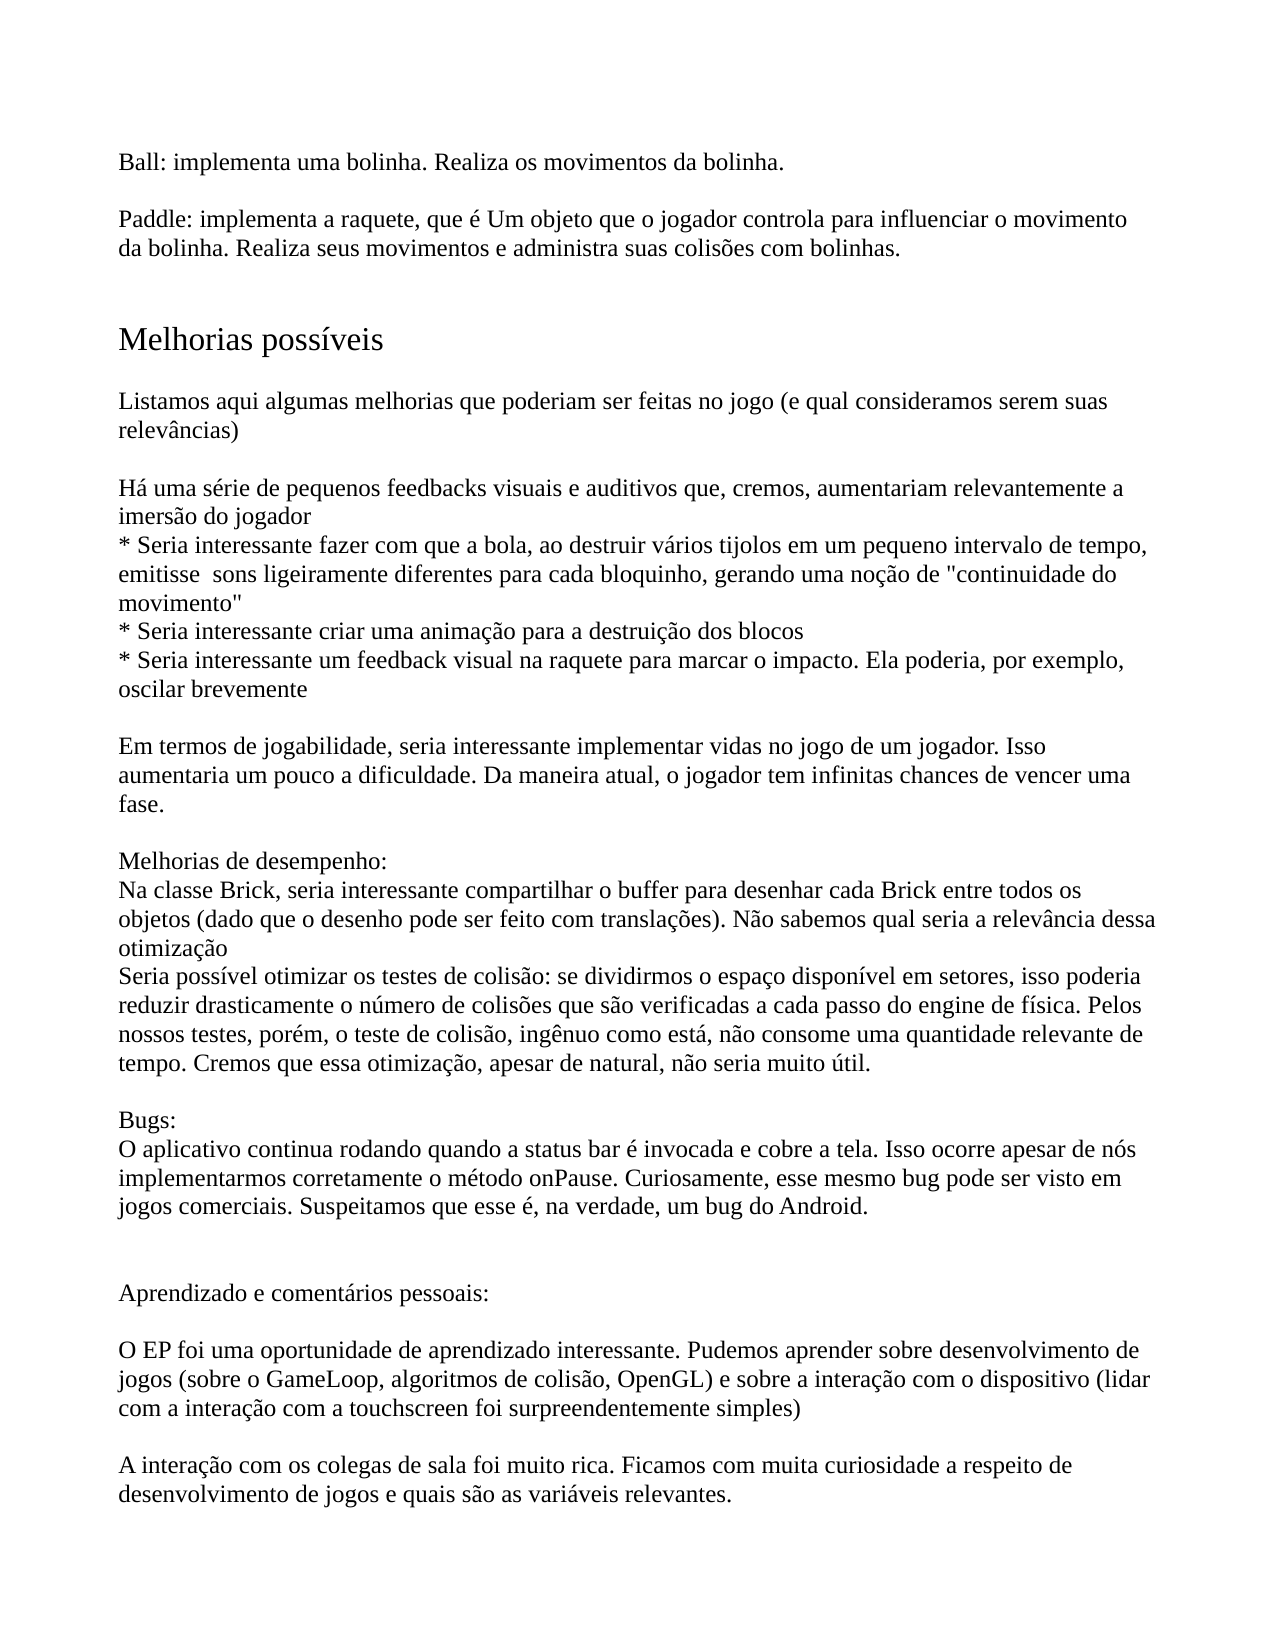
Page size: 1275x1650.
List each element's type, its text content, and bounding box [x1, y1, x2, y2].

text Seria possível otimizar os testes de colisão: se dividirmos o espaço disponível em setores, isso poderia reduzir drasticamente o número de colisões que são verificadas a cada passo do engine de física. Pelos nossos testes, porém, o teste de colisão, ingênuo como está, não consome uma quantidade relevante de tempo. Cremos que essa otimização, apesar de natural, não seria muito útil. [118, 961, 1157, 1076]
text Listamos aqui algumas melhorias que poderiam ser feitas no jogo (e qual consideramos serem suas relevâncias) [118, 386, 1157, 444]
text Aprendizado e comentários pessoais: [118, 1278, 1157, 1306]
text Em termos de jogabilidade, seria interessante implementar vidas no jogo de um jogador. Isso aumentaria um pouco a dificuldade. Da maneira atual, o jogador tem infinitas chances de vencer uma fase. [118, 731, 1157, 818]
text * Seria interessante fazer com que a bola, ao destruir vários tijolos em um pequeno intervalo de tempo, emitisse sons ligeiramente diferentes para cada bloquinho, gerando uma noção de "continuidade do movimento" [118, 530, 1157, 616]
text * Seria interessante um feedback visual na raquete para marcar o impacto. Ela poderia, por exemplo, oscilar brevemente [118, 645, 1157, 703]
text A interação com os colegas de sala foi muito rica. Ficamos com muita curiosidade a respeito de desenvolvimento de jogos e quais são as variáveis relevantes. [118, 1450, 1157, 1508]
text Bugs: [118, 1105, 1157, 1134]
text Ball: implementa uma bolinha. Realiza os movimentos da bolinha. [118, 147, 1157, 176]
text O EP foi uma oportunidade de aprendizado interessante. Pudemos aprender sobre desenvolvimento de jogos (sobre o GameLoop, algoritmos de colisão, OpenGL) e sobre a interação com o dispositivo (lidar com a interação com a touchscreen foi surpreendentemente simples) [118, 1335, 1157, 1421]
text Na classe Brick, seria interessante compartilhar o buffer para desenhar cada Brick entre todos os objetos (dado que o desenho pode ser feito com translações). Não sabemos qual seria a relevância dessa otimização [118, 875, 1157, 961]
text Melhorias de desempenho: [118, 846, 1157, 875]
text Melhorias possíveis [118, 319, 1157, 358]
text O aplicativo continua rodando quando a status bar é invocada e cobre a tela. Isso ocorre apesar de nós implementarmos corretamente o método onPause. Curiosamente, esse mesmo bug pode ser visto em jogos comerciais. Suspeitamos que esse é, na verdade, um bug do Android. [118, 1134, 1157, 1220]
text Há uma série de pequenos feedbacks visuais e auditivos que, cremos, aumentariam relevantemente a imersão do jogador [118, 473, 1157, 530]
text Paddle: implementa a raquete, que é Um objeto que o jogador controla para influenciar o movimento da bolinha. Realiza seus movimentos e administra suas colisões com bolinhas. [118, 204, 1157, 262]
text * Seria interessante criar uma animação para a destruição dos blocos [118, 616, 1157, 645]
